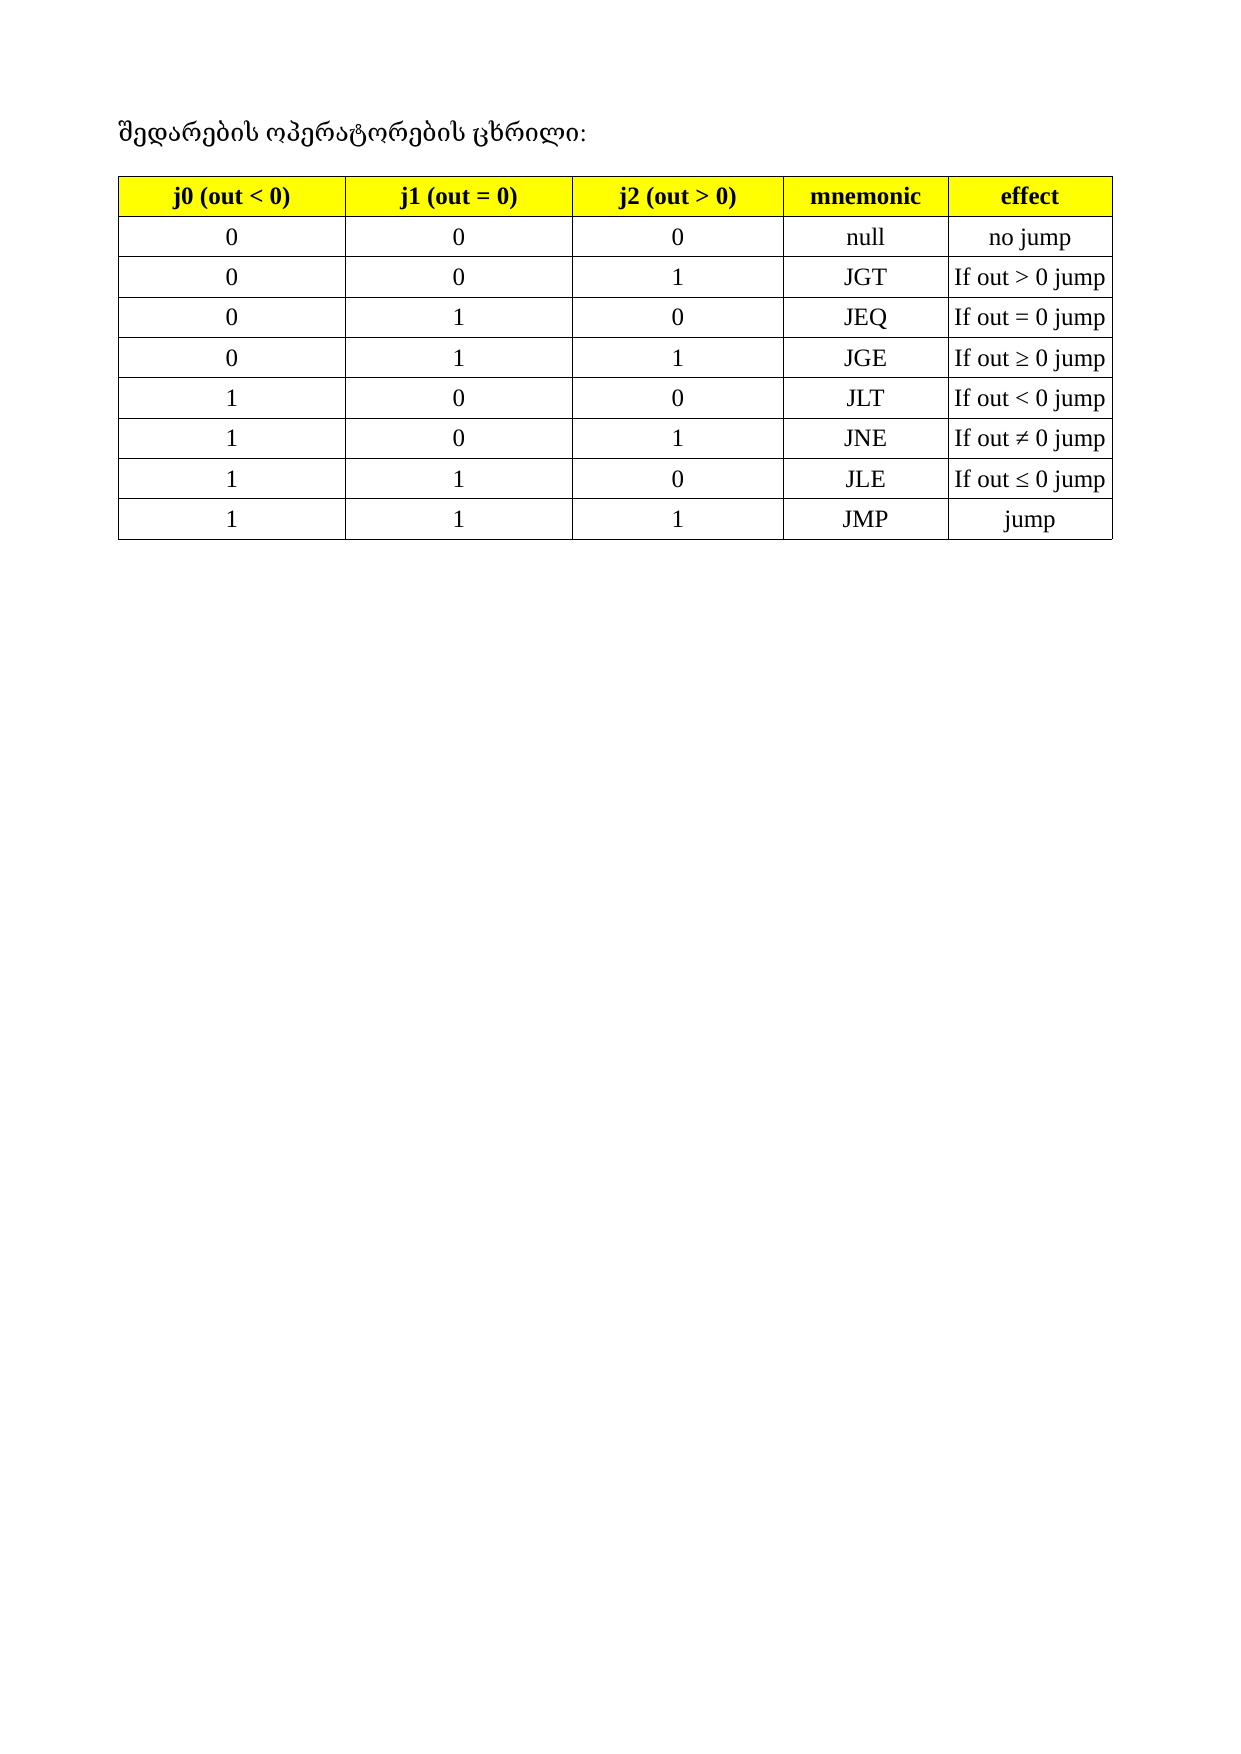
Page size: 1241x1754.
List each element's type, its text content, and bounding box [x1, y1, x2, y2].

table_cell jump [949, 499, 1112, 538]
table_cell no jump [949, 217, 1112, 256]
table_cell 1 [573, 499, 783, 538]
table_cell 1 [573, 257, 783, 297]
table_cell 1 [119, 378, 345, 417]
table_header j2 (out > 0) [573, 177, 783, 216]
table_header mnemonic [784, 177, 948, 216]
text შედარების ოპერატორების ცხრილი: [118, 118, 1122, 147]
table_cell JGE [784, 338, 948, 377]
table_cell JLT [784, 378, 948, 417]
table_cell 0 [346, 217, 572, 256]
table_cell If out ≤ 0 jump [949, 459, 1112, 498]
table_cell 0 [346, 378, 572, 417]
table_cell 1 [346, 298, 572, 337]
table_cell JNE [784, 419, 948, 458]
table_cell If out ≥ 0 jump [949, 338, 1112, 377]
table_cell 0 [119, 257, 345, 297]
table_cell JMP [784, 499, 948, 538]
table_cell 0 [119, 217, 345, 256]
table_cell 1 [119, 419, 345, 458]
table_cell 0 [119, 338, 345, 377]
table_cell If out > 0 jump [949, 257, 1112, 297]
table_cell 1 [573, 338, 783, 377]
table_cell null [784, 217, 948, 256]
table_header effect [949, 177, 1112, 216]
table_cell 1 [573, 419, 783, 458]
table_cell JGT [784, 257, 948, 297]
table_cell 0 [573, 217, 783, 256]
table_cell 0 [119, 298, 345, 337]
table_cell 1 [346, 338, 572, 377]
table_cell 1 [346, 459, 572, 498]
table_cell 0 [573, 378, 783, 417]
table_cell 1 [346, 499, 572, 538]
table_cell 1 [119, 459, 345, 498]
table_cell 0 [346, 257, 572, 297]
table_header j1 (out = 0) [346, 177, 572, 216]
table_cell 1 [119, 499, 345, 538]
table_cell If out ≠ 0 jump [949, 419, 1112, 458]
table_cell JEQ [784, 298, 948, 337]
table_cell If out = 0 jump [949, 298, 1112, 337]
table_cell 0 [573, 459, 783, 498]
table_cell JLE [784, 459, 948, 498]
table_cell 0 [346, 419, 572, 458]
table_header j0 (out < 0) [119, 177, 345, 216]
table_cell If out < 0 jump [949, 378, 1112, 417]
table_cell 0 [573, 298, 783, 337]
